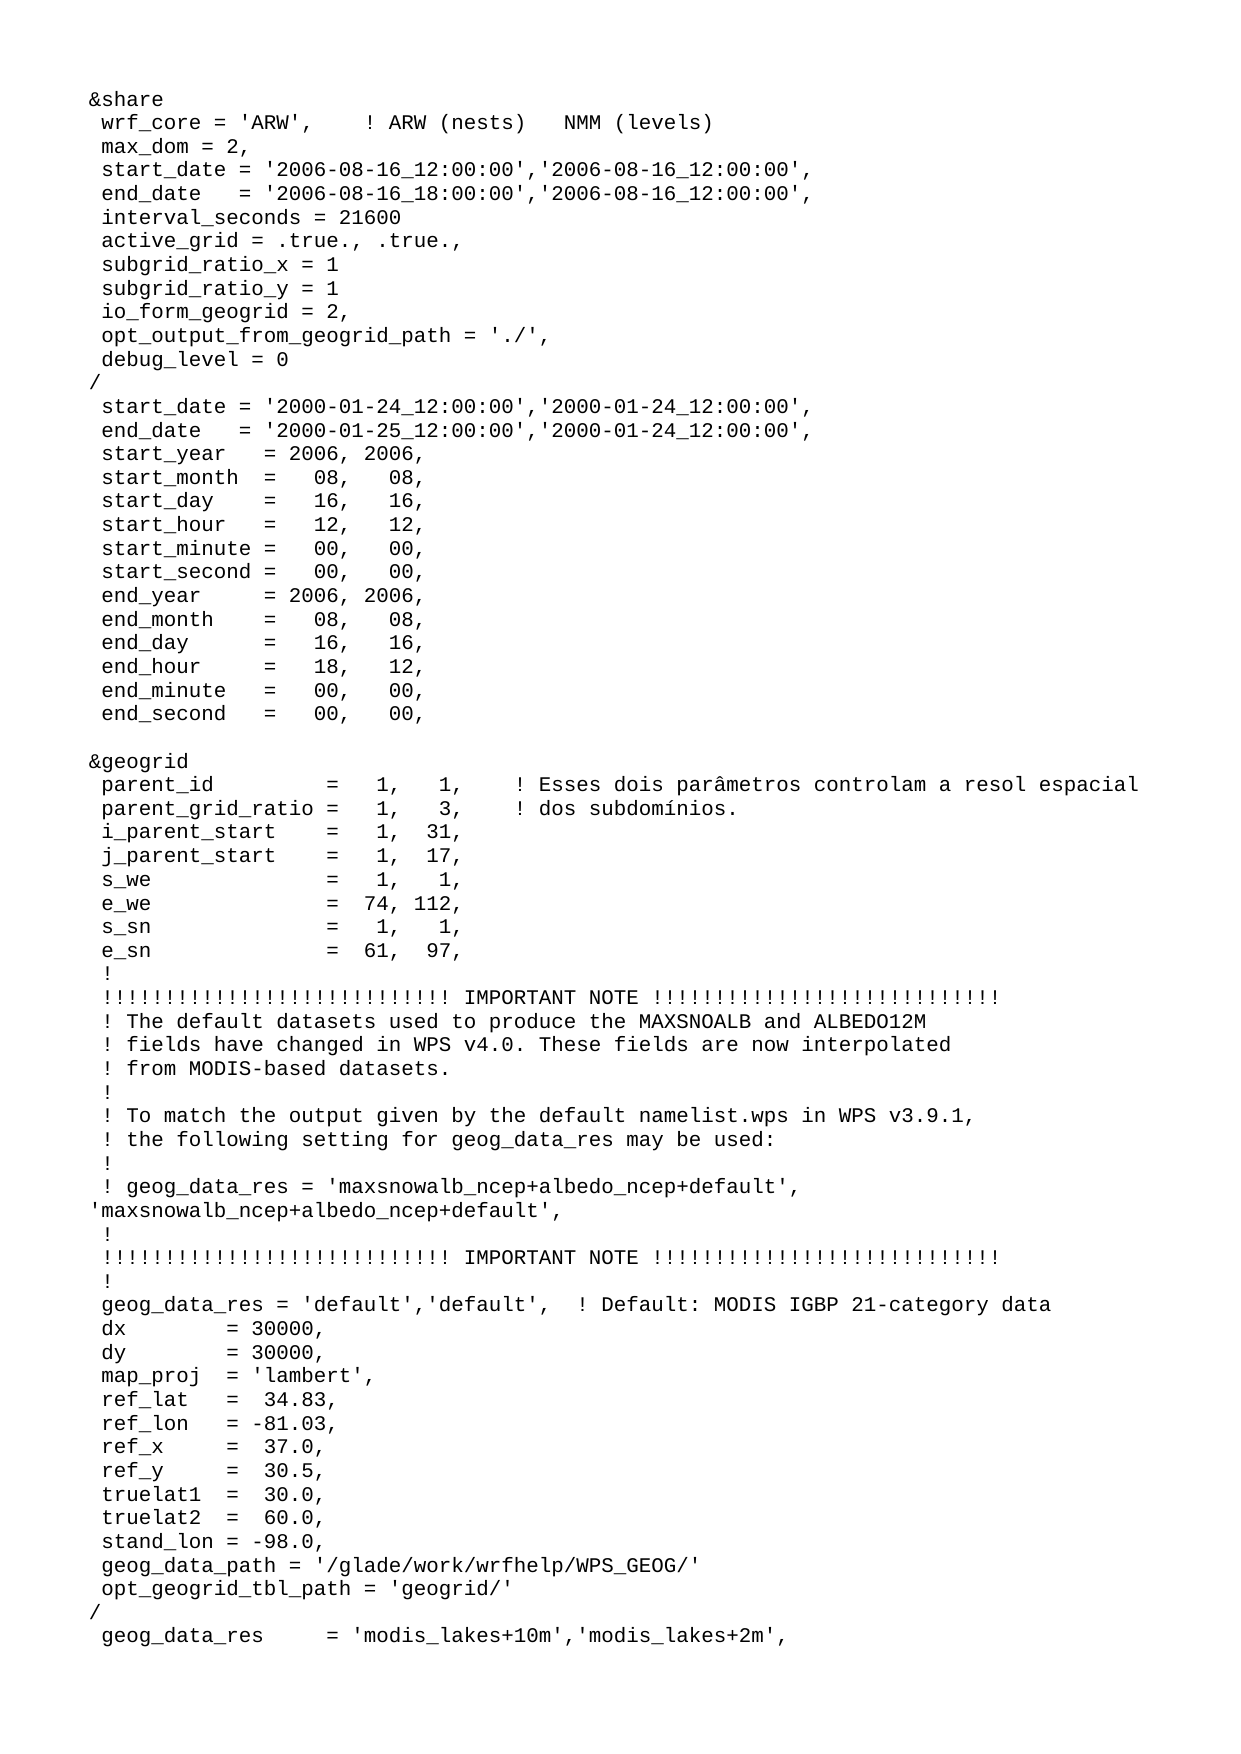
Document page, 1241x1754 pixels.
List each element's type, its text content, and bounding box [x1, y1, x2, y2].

text / [88, 372, 1152, 396]
text start_date = '2006-08-16_12:00:00','2006-08-16_12:00:00', [88, 159, 1152, 183]
text geog_data_res = 'modis_lakes+10m','modis_lakes+2m', [88, 1626, 1152, 1649]
text end_year = 2006, 2006, [88, 585, 1152, 609]
text truelat1 = 30.0, [88, 1484, 1152, 1507]
text ! [88, 1153, 1152, 1176]
text ! [88, 1223, 1152, 1247]
text &geogrid [88, 751, 1152, 774]
text end_day = 16, 16, [88, 632, 1152, 656]
text end_hour = 18, 12, [88, 656, 1152, 680]
text parent_id = 1, 1, ! Esses dois parâmetros controlam a resol espacial [88, 774, 1152, 798]
text ! To match the output given by the default namelist.wps in WPS v3.9.1, [88, 1105, 1152, 1129]
text ! from MODIS-based datasets. [88, 1058, 1152, 1082]
text truelat2 = 60.0, [88, 1507, 1152, 1531]
text ref_lon = -81.03, [88, 1413, 1152, 1436]
text map_proj = 'lambert', [88, 1365, 1152, 1389]
text opt_geogrid_tbl_path = 'geogrid/' [88, 1578, 1152, 1602]
text ! fields have changed in WPS v4.0. These fields are now interpolated [88, 1034, 1152, 1058]
text geog_data_res = 'default','default', ! Default: MODIS IGBP 21-category data [88, 1294, 1152, 1318]
text start_day = 16, 16, [88, 491, 1152, 514]
text ! The default datasets used to produce the MAXSNOALB and ALBEDO12M [88, 1011, 1152, 1034]
text start_month = 08, 08, [88, 467, 1152, 491]
text start_minute = 00, 00, [88, 538, 1152, 561]
text interval_seconds = 21600 [88, 207, 1152, 230]
text ! [88, 1082, 1152, 1105]
text max_dom = 2, [88, 136, 1152, 159]
text wrf_core = 'ARW', ! ARW (nests) NMM (levels) [88, 112, 1152, 136]
text debug_level = 0 [88, 349, 1152, 372]
text ! [88, 1271, 1152, 1294]
text dy = 30000, [88, 1342, 1152, 1365]
text subgrid_ratio_y = 1 [88, 278, 1152, 301]
text ref_lat = 34.83, [88, 1389, 1152, 1413]
text end_date = '2006-08-16_18:00:00','2006-08-16_12:00:00', [88, 183, 1152, 207]
text !!!!!!!!!!!!!!!!!!!!!!!!!!!! IMPORTANT NOTE !!!!!!!!!!!!!!!!!!!!!!!!!!!! [88, 1247, 1152, 1271]
text stand_lon = -98.0, [88, 1531, 1152, 1554]
text !!!!!!!!!!!!!!!!!!!!!!!!!!!! IMPORTANT NOTE !!!!!!!!!!!!!!!!!!!!!!!!!!!! [88, 987, 1152, 1011]
text opt_output_from_geogrid_path = './', [88, 325, 1152, 349]
text io_form_geogrid = 2, [88, 301, 1152, 325]
text start_date = '2000-01-24_12:00:00','2000-01-24_12:00:00', [88, 396, 1152, 419]
text / [88, 1602, 1152, 1626]
text dx = 30000, [88, 1318, 1152, 1342]
text end_minute = 00, 00, [88, 680, 1152, 703]
text j_parent_start = 1, 17, [88, 845, 1152, 869]
text start_hour = 12, 12, [88, 514, 1152, 538]
text geog_data_path = '/glade/work/wrfhelp/WPS_GEOG/' [88, 1554, 1152, 1578]
text s_sn = 1, 1, [88, 916, 1152, 940]
text parent_grid_ratio = 1, 3, ! dos subdomínios. [88, 798, 1152, 822]
text active_grid = .true., .true., [88, 230, 1152, 254]
text i_parent_start = 1, 31, [88, 822, 1152, 845]
text e_we = 74, 112, [88, 892, 1152, 916]
text end_date = '2000-01-25_12:00:00','2000-01-24_12:00:00', [88, 419, 1152, 443]
text &share [88, 88, 1152, 112]
text ! geog_data_res = 'maxsnowalb_ncep+albedo_ncep+default', 'maxsnowalb_ncep+albedo_ncep+default', [88, 1176, 1152, 1223]
text end_second = 00, 00, [88, 703, 1152, 727]
text ref_x = 37.0, [88, 1436, 1152, 1460]
text ref_y = 30.5, [88, 1460, 1152, 1484]
text start_second = 00, 00, [88, 561, 1152, 585]
text subgrid_ratio_x = 1 [88, 254, 1152, 278]
text ! the following setting for geog_data_res may be used: [88, 1129, 1152, 1153]
text end_month = 08, 08, [88, 609, 1152, 632]
text ! [88, 963, 1152, 987]
text e_sn = 61, 97, [88, 940, 1152, 963]
text start_year = 2006, 2006, [88, 443, 1152, 467]
text s_we = 1, 1, [88, 869, 1152, 892]
